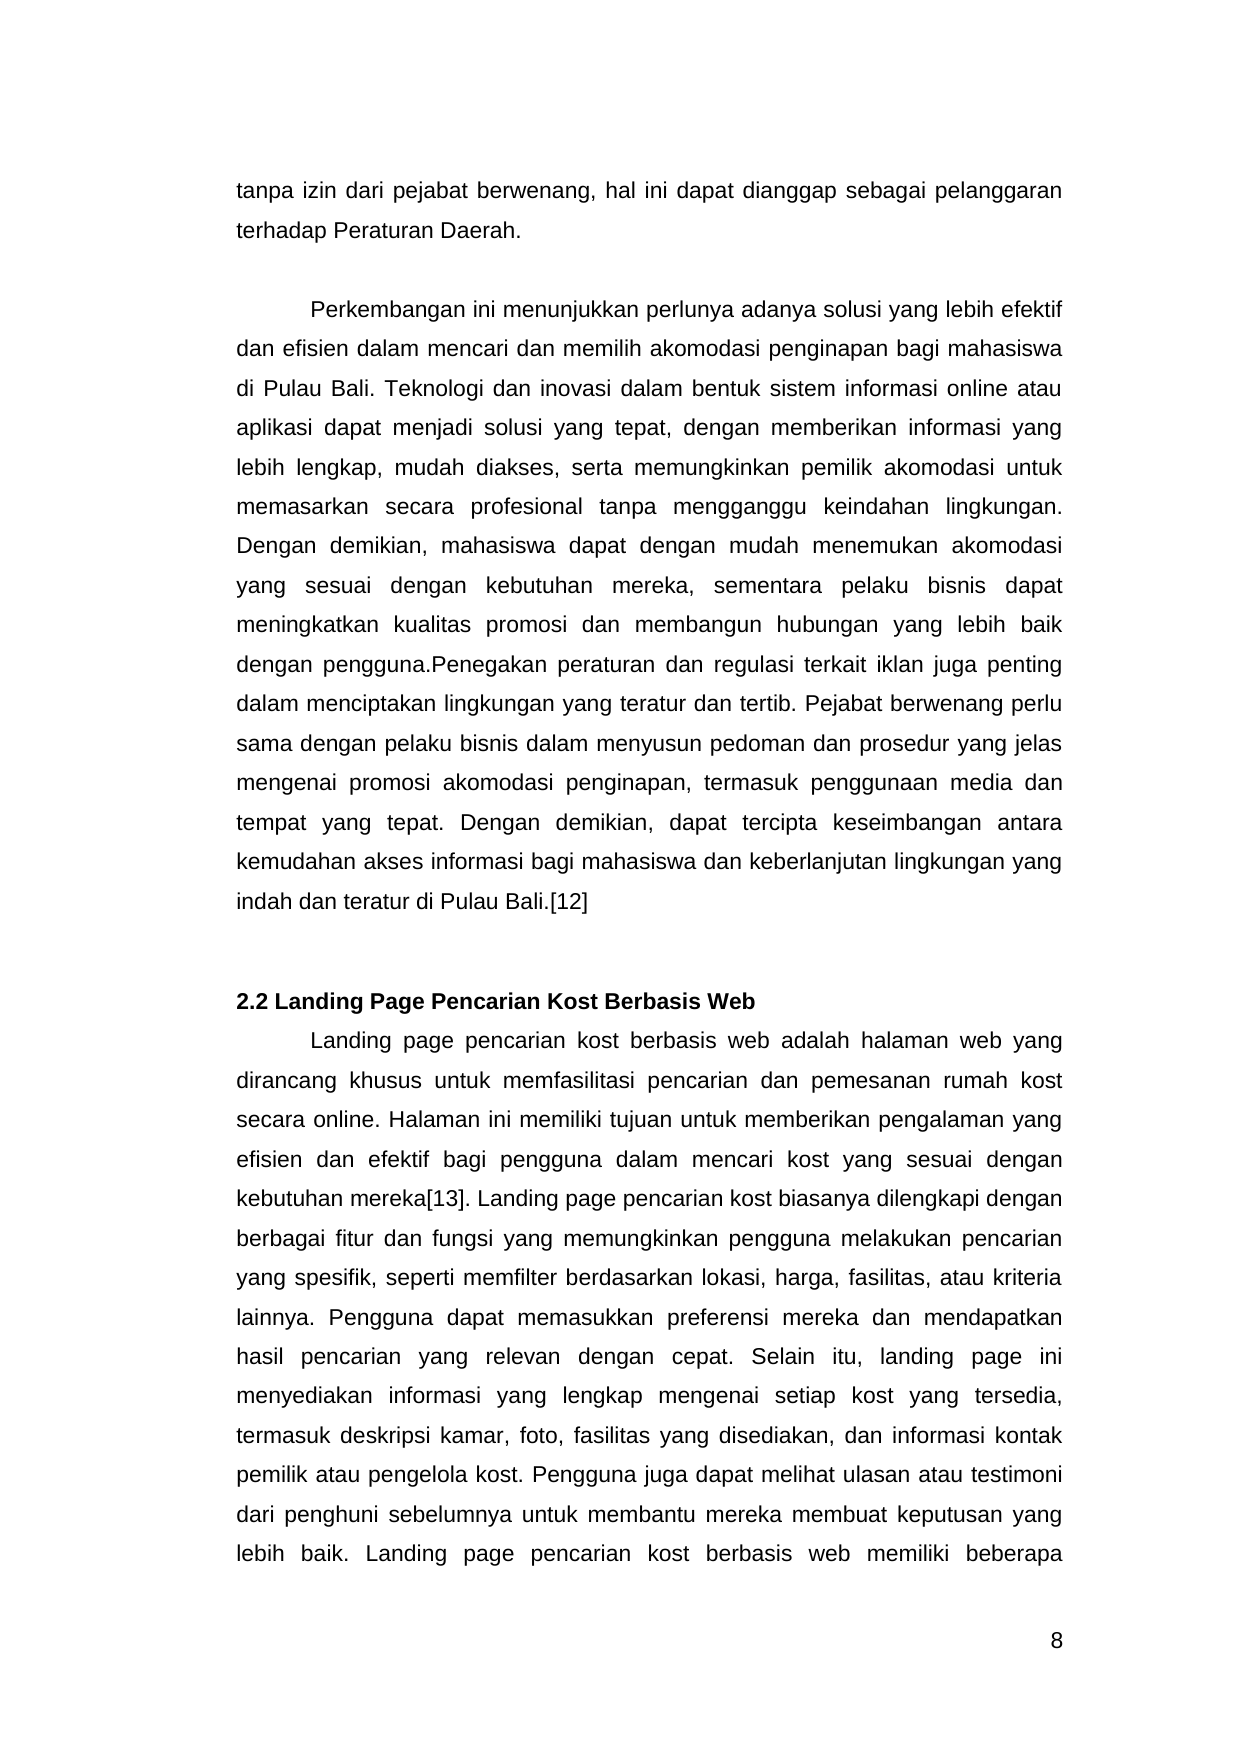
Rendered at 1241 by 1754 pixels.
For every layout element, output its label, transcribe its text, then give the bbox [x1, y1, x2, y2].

text Landing page pencarian kost berbasis web adalah halaman web yang dirancang khusus untuk memfasilitasi pencarian dan pemesanan rumah kost secara online. Halaman ini memiliki tujuan untuk memberikan pengalaman yang efisien dan efektif bagi pengguna dalam mencari kost yang sesuai dengan kebutuhan mereka[13]. Landing page pencarian kost biasanya dilengkapi dengan berbagai fitur dan fungsi yang memungkinkan pengguna melakukan pencarian yang spesifik, seperti memfilter berdasarkan lokasi, harga, fasilitas, atau kriteria lainnya. Pengguna dapat memasukkan preferensi mereka dan mendapatkan hasil pencarian yang relevan dengan cepat. Selain itu, landing page ini menyediakan informasi yang lengkap mengenai setiap kost yang tersedia, termasuk deskripsi kamar, foto, fasilitas yang disediakan, dan informasi kontak pemilik atau pengelola kost. Pengguna juga dapat melihat ulasan atau testimoni dari penghuni sebelumnya untuk membantu mereka membuat keputusan yang lebih baik. Landing page pencarian kost berbasis web memiliki beberapa [236, 1027, 1063, 1567]
subtitle 2.2 Landing Page Pencarian Kost Berbasis Web [236, 988, 1063, 1014]
text tanpa izin dari pejabat berwenang, hal ini dapat dianggap sebagai pelanggaran terhadap Peraturan Daerah. [236, 177, 1063, 243]
text Perkembangan ini menunjukkan perlunya adanya solusi yang lebih efektif dan efisien dalam mencari dan memilih akomodasi penginapan bagi mahasiswa di Pulau Bali. Teknologi dan inovasi dalam bentuk sistem informasi online atau aplikasi dapat menjadi solusi yang tepat, dengan memberikan informasi yang lebih lengkap, mudah diakses, serta memungkinkan pemilik akomodasi untuk memasarkan secara profesional tanpa mengganggu keindahan lingkungan. Dengan demikian, mahasiswa dapat dengan mudah menemukan akomodasi yang sesuai dengan kebutuhan mereka, sementara pelaku bisnis dapat meningkatkan kualitas promosi dan membangun hubungan yang lebih baik dengan pengguna.Penegakan peraturan dan regulasi terkait iklan juga penting dalam menciptakan lingkungan yang teratur dan tertib. Pejabat berwenang perlu sama dengan pelaku bisnis dalam menyusun pedoman dan prosedur yang jelas mengenai promosi akomodasi penginapan, termasuk penggunaan media dan tempat yang tepat. Dengan demikian, dapat tercipta keseimbangan antara kemudahan akses informasi bagi mahasiswa dan keberlanjutan lingkungan yang indah dan teratur di Pulau Bali.[12] [236, 296, 1063, 914]
